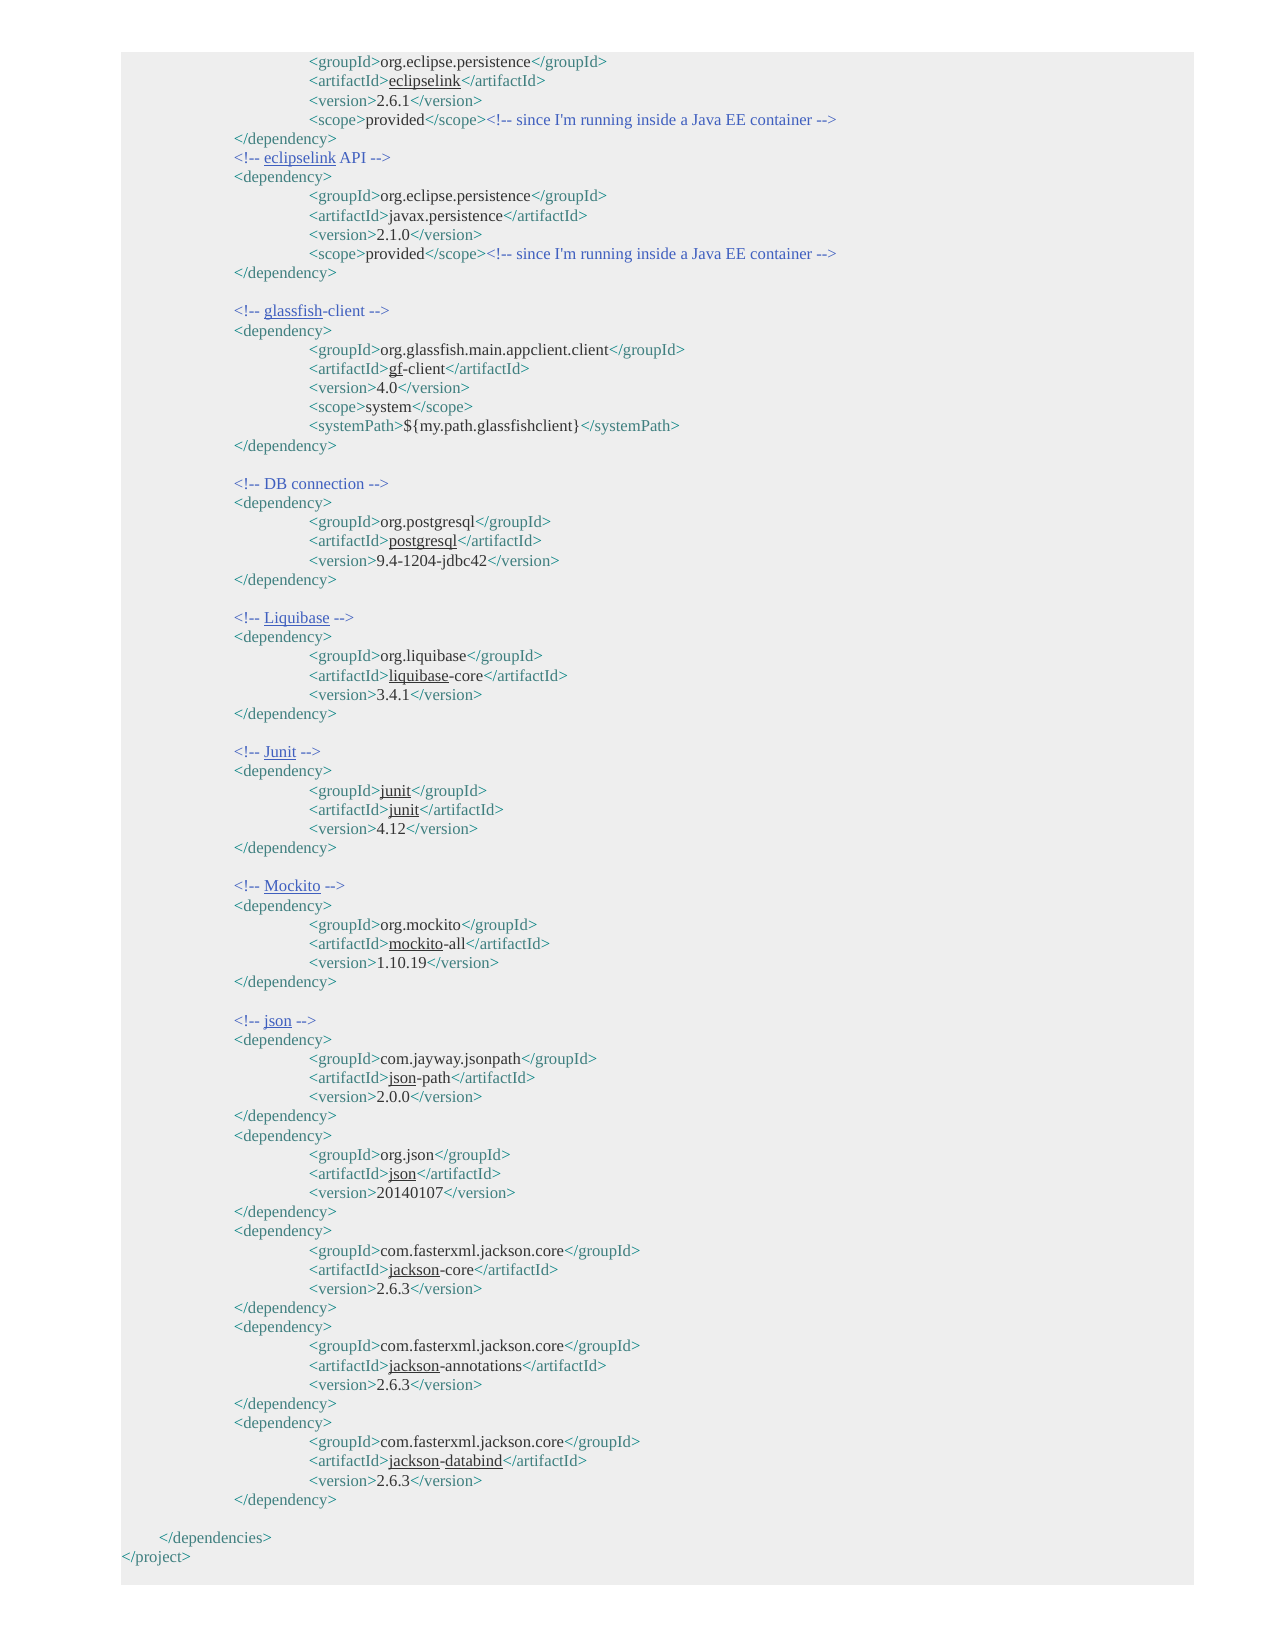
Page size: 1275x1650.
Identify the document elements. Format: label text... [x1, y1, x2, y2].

text <!-- glassfish-client --> [121, 301, 1194, 320]
text </dependency> [121, 838, 1194, 857]
text <groupId>com.fasterxml.jackson.core</groupId> [121, 1432, 1194, 1451]
text </dependency> [121, 569, 1194, 589]
text <scope>provided</scope><!-- since I'm running inside a Java EE container --> [121, 244, 1194, 263]
text <!-- json --> [121, 1010, 1194, 1029]
text <artifactId>jackson-core</artifactId> [121, 1259, 1194, 1279]
text <!-- DB connection --> [121, 474, 1194, 493]
text <scope>system</scope> [121, 397, 1194, 416]
text <version>4.12</version> [121, 819, 1194, 838]
text <version>2.6.3</version> [121, 1374, 1194, 1394]
text </project> [121, 1547, 1194, 1566]
text <version>2.0.0</version> [121, 1087, 1194, 1106]
text </dependency> [121, 263, 1194, 282]
text <artifactId>junit</artifactId> [121, 799, 1194, 819]
text <dependency> [121, 1317, 1194, 1336]
text <groupId>com.fasterxml.jackson.core</groupId> [121, 1240, 1194, 1259]
text </dependency> [121, 972, 1194, 991]
text <groupId>org.eclipse.persistence</groupId> [121, 52, 1194, 71]
text <artifactId>liquibase-core</artifactId> [121, 665, 1194, 684]
text <version>2.6.1</version> [121, 90, 1194, 109]
text <version>3.4.1</version> [121, 684, 1194, 704]
text <dependency> [121, 761, 1194, 780]
text </dependency> [121, 129, 1194, 148]
text <!-- Junit --> [121, 742, 1194, 761]
text </dependency> [121, 1394, 1194, 1413]
text </dependency> [121, 1106, 1194, 1125]
text <dependency> [121, 895, 1194, 914]
text <dependency> [121, 167, 1194, 186]
text <dependency> [121, 1029, 1194, 1049]
text <dependency> [121, 1125, 1194, 1144]
text <artifactId>gf-client</artifactId> [121, 359, 1194, 378]
text <artifactId>postgresql</artifactId> [121, 531, 1194, 550]
text <dependency> [121, 493, 1194, 512]
text <dependency> [121, 1413, 1194, 1432]
text <dependency> [121, 320, 1194, 339]
text <version>2.1.0</version> [121, 224, 1194, 244]
text <!-- eclipselink API --> [121, 148, 1194, 167]
text </dependency> [121, 1298, 1194, 1317]
text <!-- Mockito --> [121, 876, 1194, 895]
text <groupId>org.json</groupId> [121, 1144, 1194, 1164]
text </dependency> [121, 704, 1194, 723]
text <artifactId>jackson-databind</artifactId> [121, 1451, 1194, 1470]
text </dependencies> [121, 1528, 1194, 1547]
text </dependency> [121, 1202, 1194, 1221]
text <systemPath>${my.path.glassfishclient}</systemPath> [121, 416, 1194, 435]
text <!-- Liquibase --> [121, 608, 1194, 627]
text <version>9.4-1204-jdbc42</version> [121, 550, 1194, 569]
text <groupId>org.glassfish.main.appclient.client</groupId> [121, 339, 1194, 359]
text <dependency> [121, 1221, 1194, 1240]
text <version>1.10.19</version> [121, 953, 1194, 972]
text <groupId>org.liquibase</groupId> [121, 646, 1194, 665]
text <version>2.6.3</version> [121, 1279, 1194, 1298]
text </dependency> [121, 1489, 1194, 1509]
text <artifactId>javax.persistence</artifactId> [121, 205, 1194, 224]
text <groupId>junit</groupId> [121, 780, 1194, 799]
text <version>20140107</version> [121, 1183, 1194, 1202]
text <dependency> [121, 627, 1194, 646]
text <artifactId>jackson-annotations</artifactId> [121, 1355, 1194, 1374]
text <artifactId>json-path</artifactId> [121, 1068, 1194, 1087]
text <groupId>org.eclipse.persistence</groupId> [121, 186, 1194, 205]
text <version>4.0</version> [121, 378, 1194, 397]
text </dependency> [121, 435, 1194, 454]
text <groupId>com.fasterxml.jackson.core</groupId> [121, 1336, 1194, 1355]
text <artifactId>json</artifactId> [121, 1164, 1194, 1183]
text <groupId>org.mockito</groupId> [121, 914, 1194, 934]
text <groupId>org.postgresql</groupId> [121, 512, 1194, 531]
text <artifactId>eclipselink</artifactId> [121, 71, 1194, 90]
text <scope>provided</scope><!-- since I'm running inside a Java EE container --> [121, 109, 1194, 129]
text <groupId>com.jayway.jsonpath</groupId> [121, 1049, 1194, 1068]
text <artifactId>mockito-all</artifactId> [121, 934, 1194, 953]
text <version>2.6.3</version> [121, 1470, 1194, 1489]
